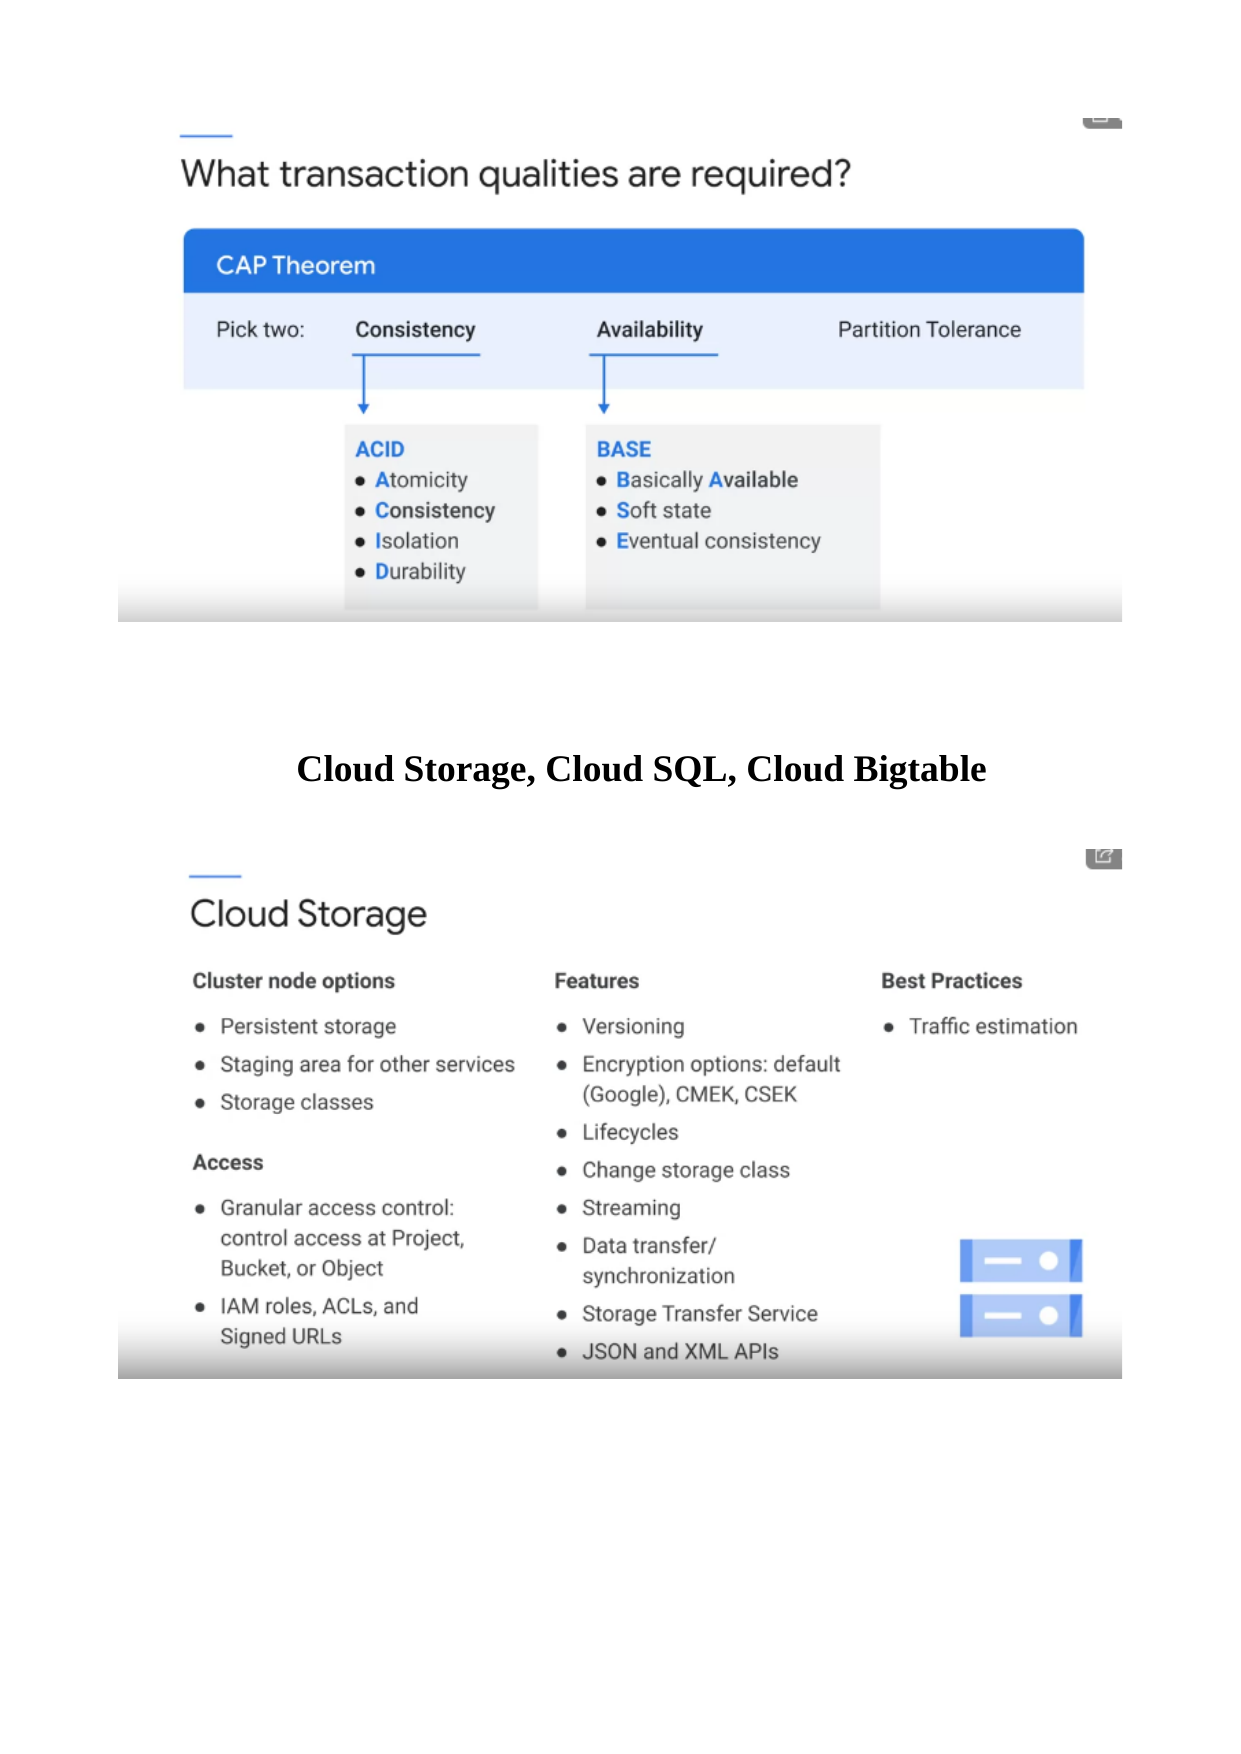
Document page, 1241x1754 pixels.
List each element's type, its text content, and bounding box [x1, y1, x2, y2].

subtitle Cloud Storage, Cloud SQL, Cloud Bigtable [118, 746, 1122, 789]
picture [118, 849, 1123, 1379]
picture [118, 118, 1123, 622]
